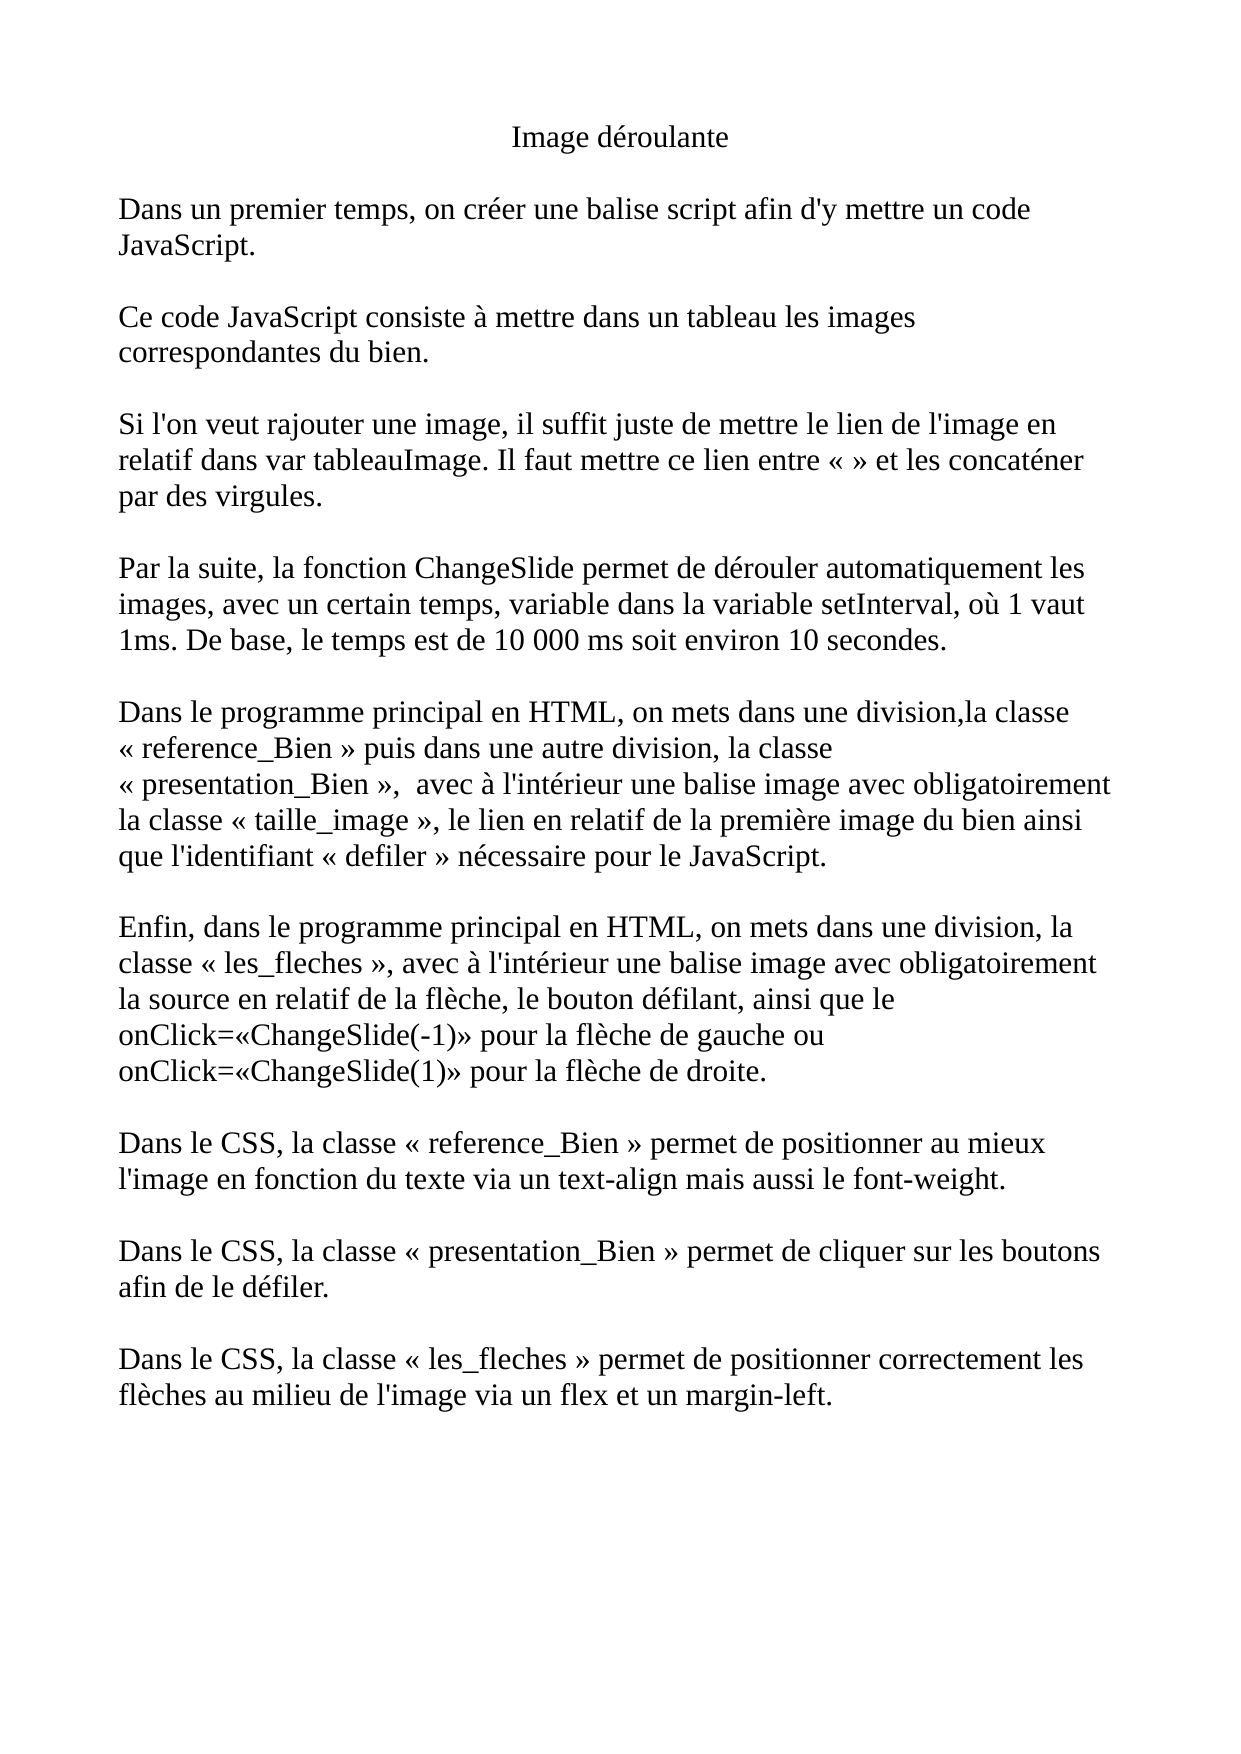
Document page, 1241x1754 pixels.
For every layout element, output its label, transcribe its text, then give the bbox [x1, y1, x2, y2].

text Dans le CSS, la classe « presentation_Bien » permet de cliquer sur les boutons afin de le défiler. [118, 1232, 1122, 1304]
text Enfin, dans le programme principal en HTML, on mets dans une division, la classe « les_fleches », avec à l'intérieur une balise image avec obligatoirement la source en relatif de la flèche, le bouton défilant, ainsi que le onClick=«ChangeSlide(-1)» pour la flèche de gauche ou onClick=«ChangeSlide(1)» pour la flèche de droite. [118, 909, 1122, 1088]
text Dans le programme principal en HTML, on mets dans une division,la classe « reference_Bien » puis dans une autre division, la classe « presentation_Bien », avec à l'intérieur une balise image avec obligatoirement la classe « taille_image », le lien en relatif de la première image du bien ainsi que l'identifiant « defiler » nécessaire pour le JavaScript. [118, 693, 1122, 873]
text Si l'on veut rajouter une image, il suffit juste de mettre le lien de l'image en relatif dans var tableauImage. Il faut mettre ce lien entre « » et les concaténer par des virgules. [118, 406, 1122, 513]
text Dans un premier temps, on créer une balise script afin d'y mettre un code JavaScript. [118, 190, 1122, 262]
text Ce code JavaScript consiste à mettre dans un tableau les images correspondantes du bien. [118, 298, 1122, 370]
text Dans le CSS, la classe « les_fleches » permet de positionner correctement les flèches au milieu de l'image via un flex et un margin-left. [118, 1340, 1122, 1412]
text Dans le CSS, la classe « reference_Bien » permet de positionner au mieux l'image en fonction du texte via un text-align mais aussi le font-weight. [118, 1124, 1122, 1196]
text Par la suite, la fonction ChangeSlide permet de dérouler automatiquement les images, avec un certain temps, variable dans la variable setInterval, où 1 vaut 1ms. De base, le temps est de 10 000 ms soit environ 10 secondes. [118, 549, 1122, 657]
text Image déroulante [118, 118, 1122, 154]
